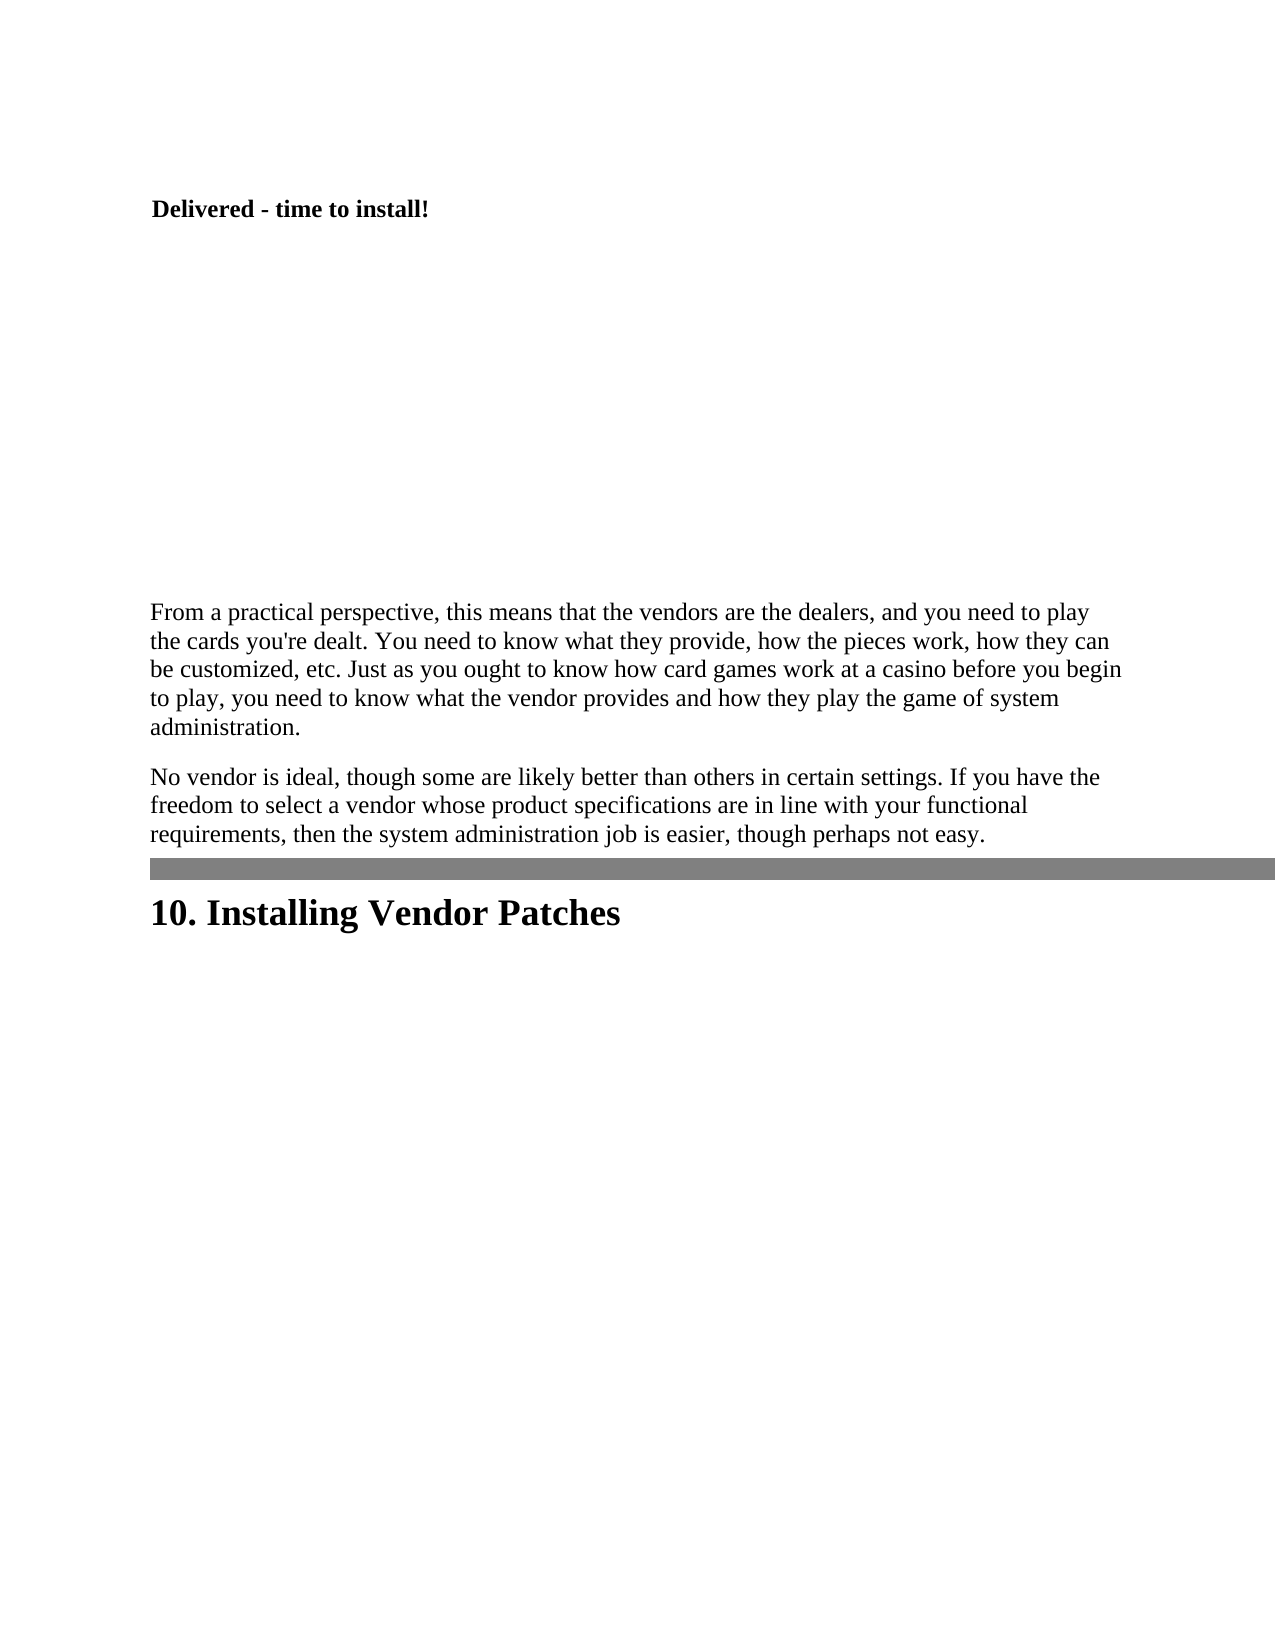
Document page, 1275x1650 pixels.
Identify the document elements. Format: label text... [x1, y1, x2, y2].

text From a practical perspective, this means that the vendors are the dealers, and you need to play the cards you're dealt. You need to know what they provide, how the pieces work, how they can be customized, etc. Just as you ought to know how card games work at a casino before you begin to play, you need to know what the vendor provides and how they play the game of system administration. [150, 597, 1125, 741]
table_cell [436, 182, 1011, 587]
table_header [150, 150, 436, 182]
text No vendor is ideal, though some are likely better than others in certain settings. If you have the freedom to select a vendor whose product specifications are in line with your functional requirements, then the system administration job is easier, though perhaps not easy. [150, 762, 1125, 848]
table_header [1011, 150, 1024, 182]
table_cell [1011, 182, 1024, 587]
table_cell Delivered - time to install! [150, 182, 436, 587]
table_header [436, 150, 1011, 182]
subtitle 10. Installing Vendor Patches [150, 891, 1125, 934]
